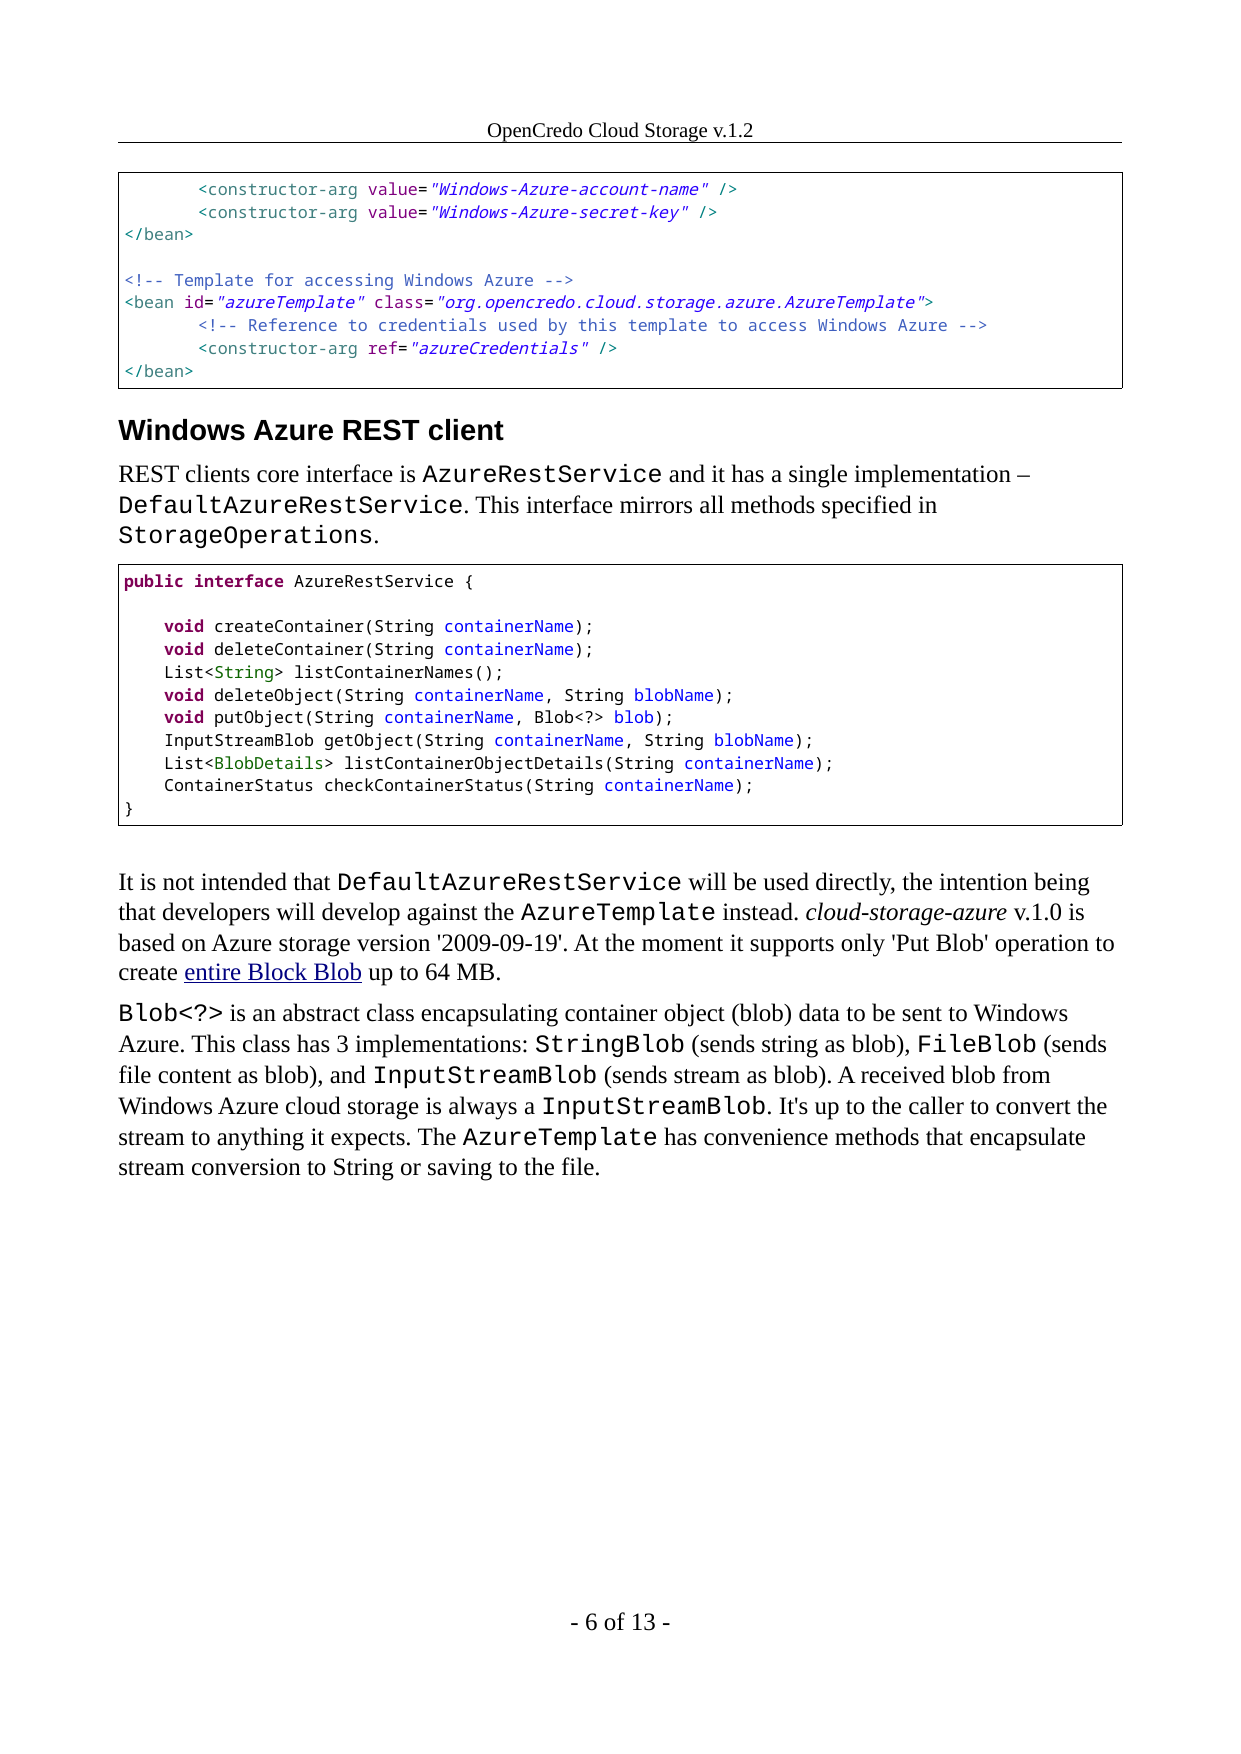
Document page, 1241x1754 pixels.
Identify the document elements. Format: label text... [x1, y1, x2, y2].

text REST clients core interface is AzureRestService and it has a single implementation – DefaultAzureRestService. This interface mirrors all methods specified in StorageOperations. [118, 459, 1122, 551]
table_header public interface AzureRestService { void createContainer(String containerName); void deleteContainer(String containerName); List<String> listContainerNames(); void deleteObject(String containerName, String blobName); void putObject(String containerName, Blob<?> blob); InputStreamBlob getObject(String containerName, String blobName); List<BlobDetails> listContainerObjectDetails(String containerName); ContainerStatus checkContainerStatus(String containerName); } [119, 565, 1122, 825]
text It is not intended that DefaultAzureRestService will be used directly, the intention being that developers will develop against the AzureTemplate instead. cloud-storage-azure v.1.0 is based on Azure storage version '2009-09-19'. At the moment it supports only 'Put Blob' operation to create entire Block Blob up to 64 MB. [118, 867, 1122, 986]
table_header <constructor-arg value="Windows-Azure-account-name" /> <constructor-arg value="Windows-Azure-secret-key" /> </bean> <!-- Template for accessing Windows Azure --> <bean id="azureTemplate" class="org.opencredo.cloud.storage.azure.AzureTemplate"> <!-- Reference to credentials used by this template to access Windows Azure --> <constructor-arg ref="azureCredentials" /> </bean> [119, 173, 1122, 388]
text Blob<?> is an abstract class encapsulating container object (blob) data to be sent to Windows Azure. This class has 3 implementations: StringBlob (sends string as blob), FileBlob (sends file content as blob), and InputStreamBlob (sends stream as blob). A received blob from Windows Azure cloud storage is always a InputStreamBlob. It's up to the caller to convert the stream to anything it expects. The AzureTemplate has convenience methods that encapsulate stream conversion to String or saving to the file. [118, 998, 1122, 1181]
subtitle Windows Azure REST client [118, 413, 1122, 446]
